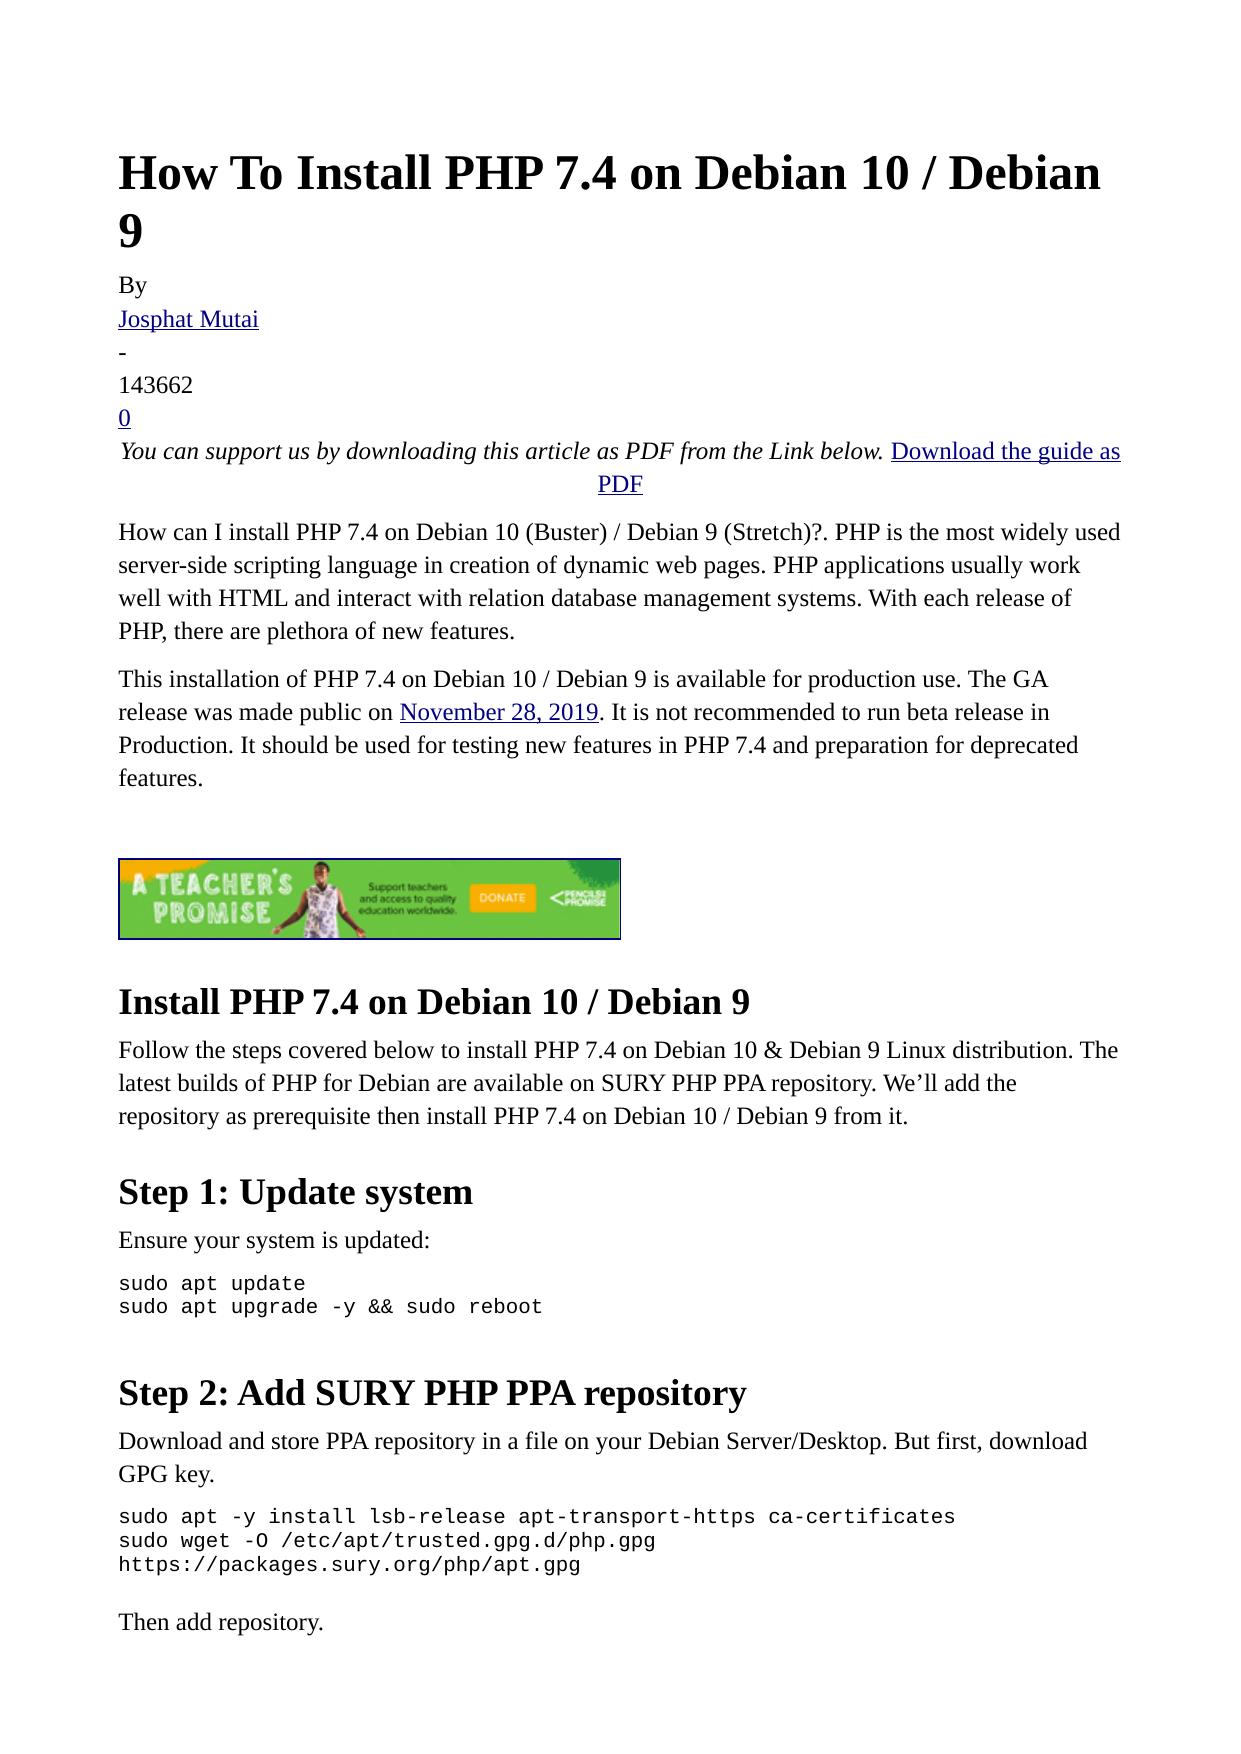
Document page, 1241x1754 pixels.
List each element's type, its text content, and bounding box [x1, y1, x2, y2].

text - [118, 337, 1122, 365]
picture [120, 860, 620, 938]
text sudo apt -y install lsb-release apt-transport-https ca-certificates [118, 1506, 1122, 1530]
subtitle Step 2: Add SURY PHP PPA repository [118, 1370, 1122, 1413]
text 0 [118, 403, 1122, 431]
subtitle Install PHP 7.4 on Debian 10 / Debian 9 [118, 979, 1122, 1022]
subtitle Step 1: Update system [118, 1169, 1122, 1212]
text This installation of PHP 7.4 on Debian 10 / Debian 9 is available for production use. The GA release was made public on November 28, 2019. It is not recommended to run beta release in Production. It should be used for testing new features in PHP 7.4 and preparation for deprecated features. [118, 664, 1122, 792]
text How can I install PHP 7.4 on Debian 10 (Buster) / Debian 9 (Stretch)?. PHP is the most widely used server-side scripting language in creation of dynamic web pages. PHP applications usually work well with HTML and interact with relation database management systems. With each release of PHP, there are plethora of new features. [118, 517, 1122, 645]
text Download and store PPA repository in a file on your Debian Server/Desktop. But first, download GPG key. [118, 1426, 1122, 1488]
text Follow the steps covered below to install PHP 7.4 on Debian 10 & Debian 9 Linux distribution. The latest builds of PHP for Debian are available on SURY PHP PPA repository. We’ll add the repository as prerequisite then install PHP 7.4 on Debian 10 / Debian 9 from it. [118, 1035, 1122, 1130]
text Josphat Mutai [118, 304, 1122, 332]
text You can support us by downloading this article as PDF from the Link below. Download the guide as PDF [118, 436, 1122, 497]
text By [118, 271, 1122, 299]
text sudo apt update [118, 1273, 1122, 1296]
text 143662 [118, 370, 1122, 398]
text Then add repository. [118, 1607, 1122, 1636]
text Ensure your system is updated: [118, 1225, 1122, 1254]
subtitle How To Install PHP 7.4 on Debian 10 / Debian 9 [118, 143, 1122, 258]
text sudo apt upgrade -y && sudo reboot [118, 1296, 1122, 1320]
text sudo wget -O /etc/apt/trusted.gpg.d/php.gpg https://packages.sury.org/php/apt.gpg [118, 1530, 1122, 1577]
